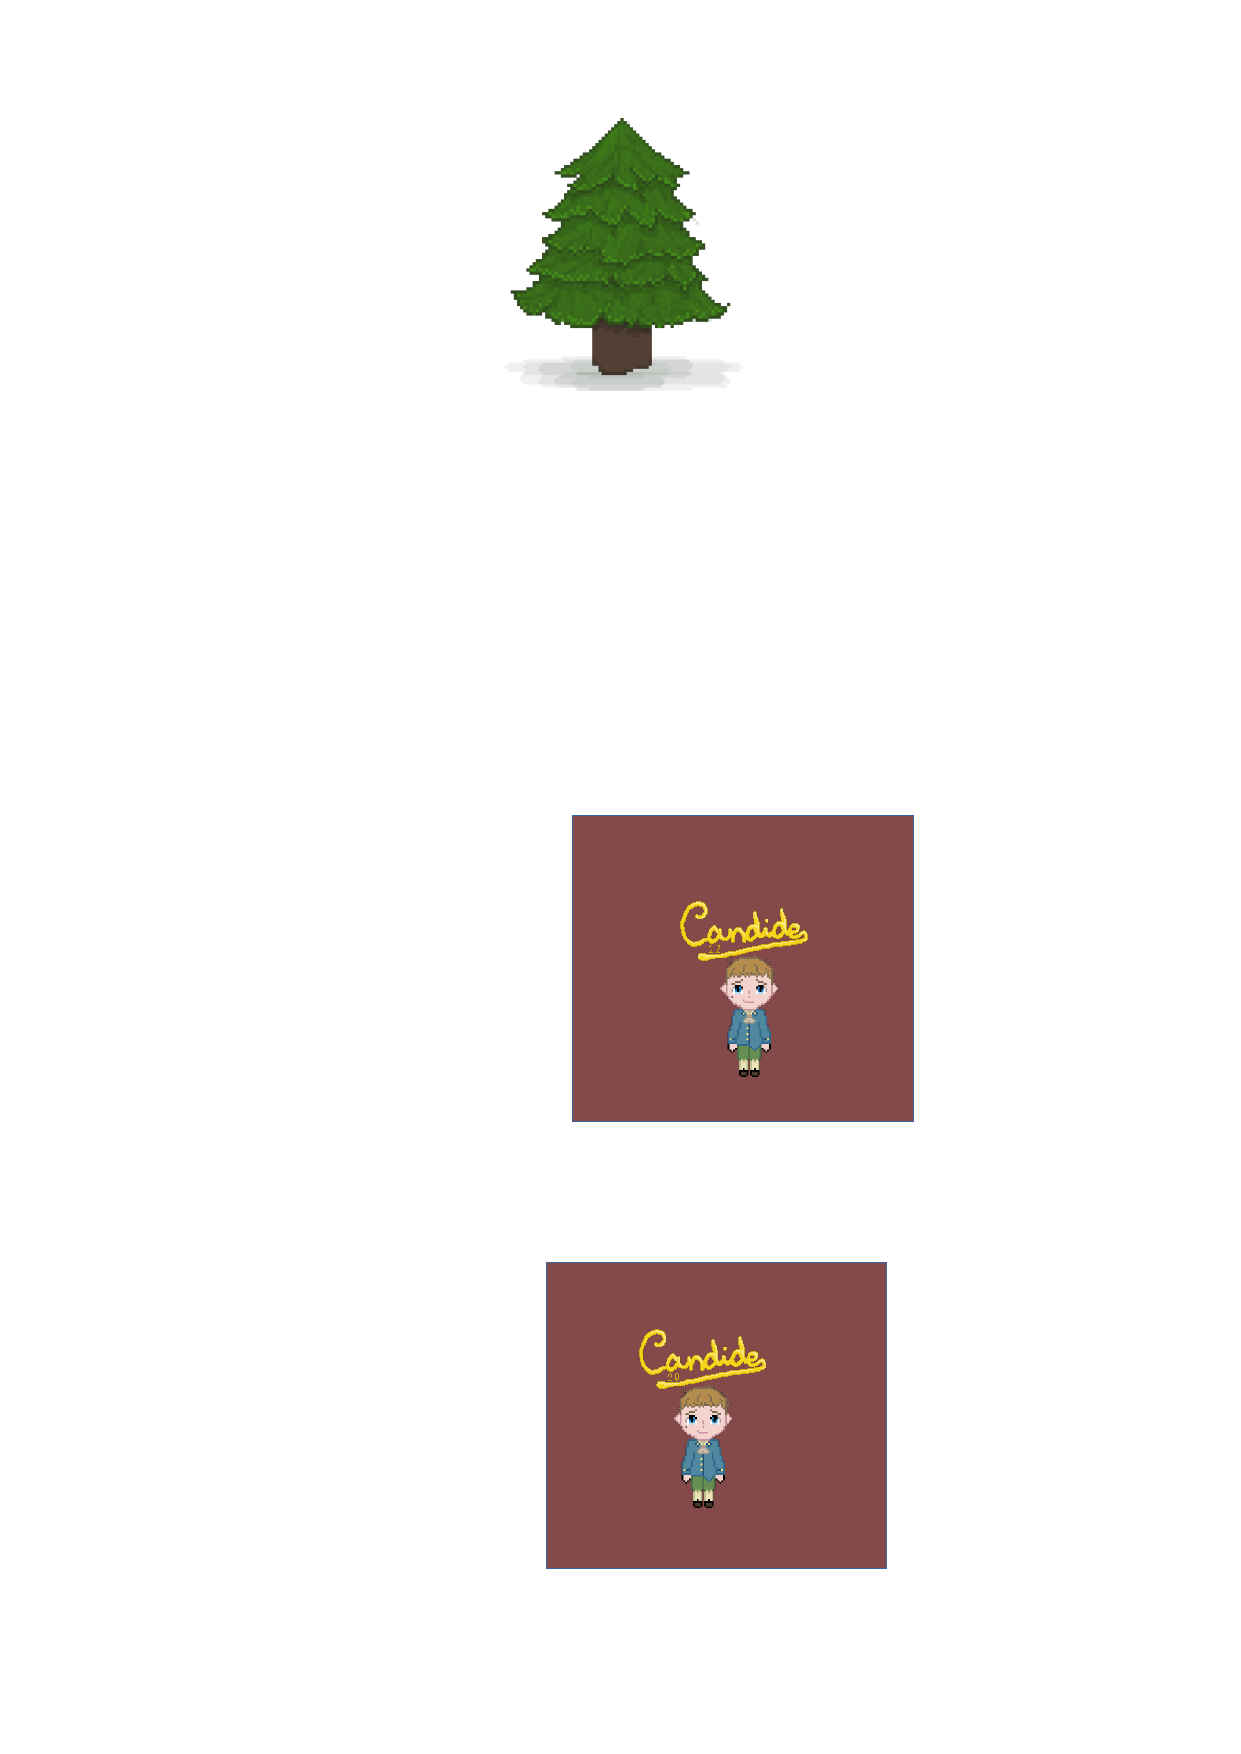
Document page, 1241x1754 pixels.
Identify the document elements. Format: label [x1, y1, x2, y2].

picture [615, 1326, 794, 1508]
picture [657, 898, 835, 1077]
picture [470, 118, 770, 419]
